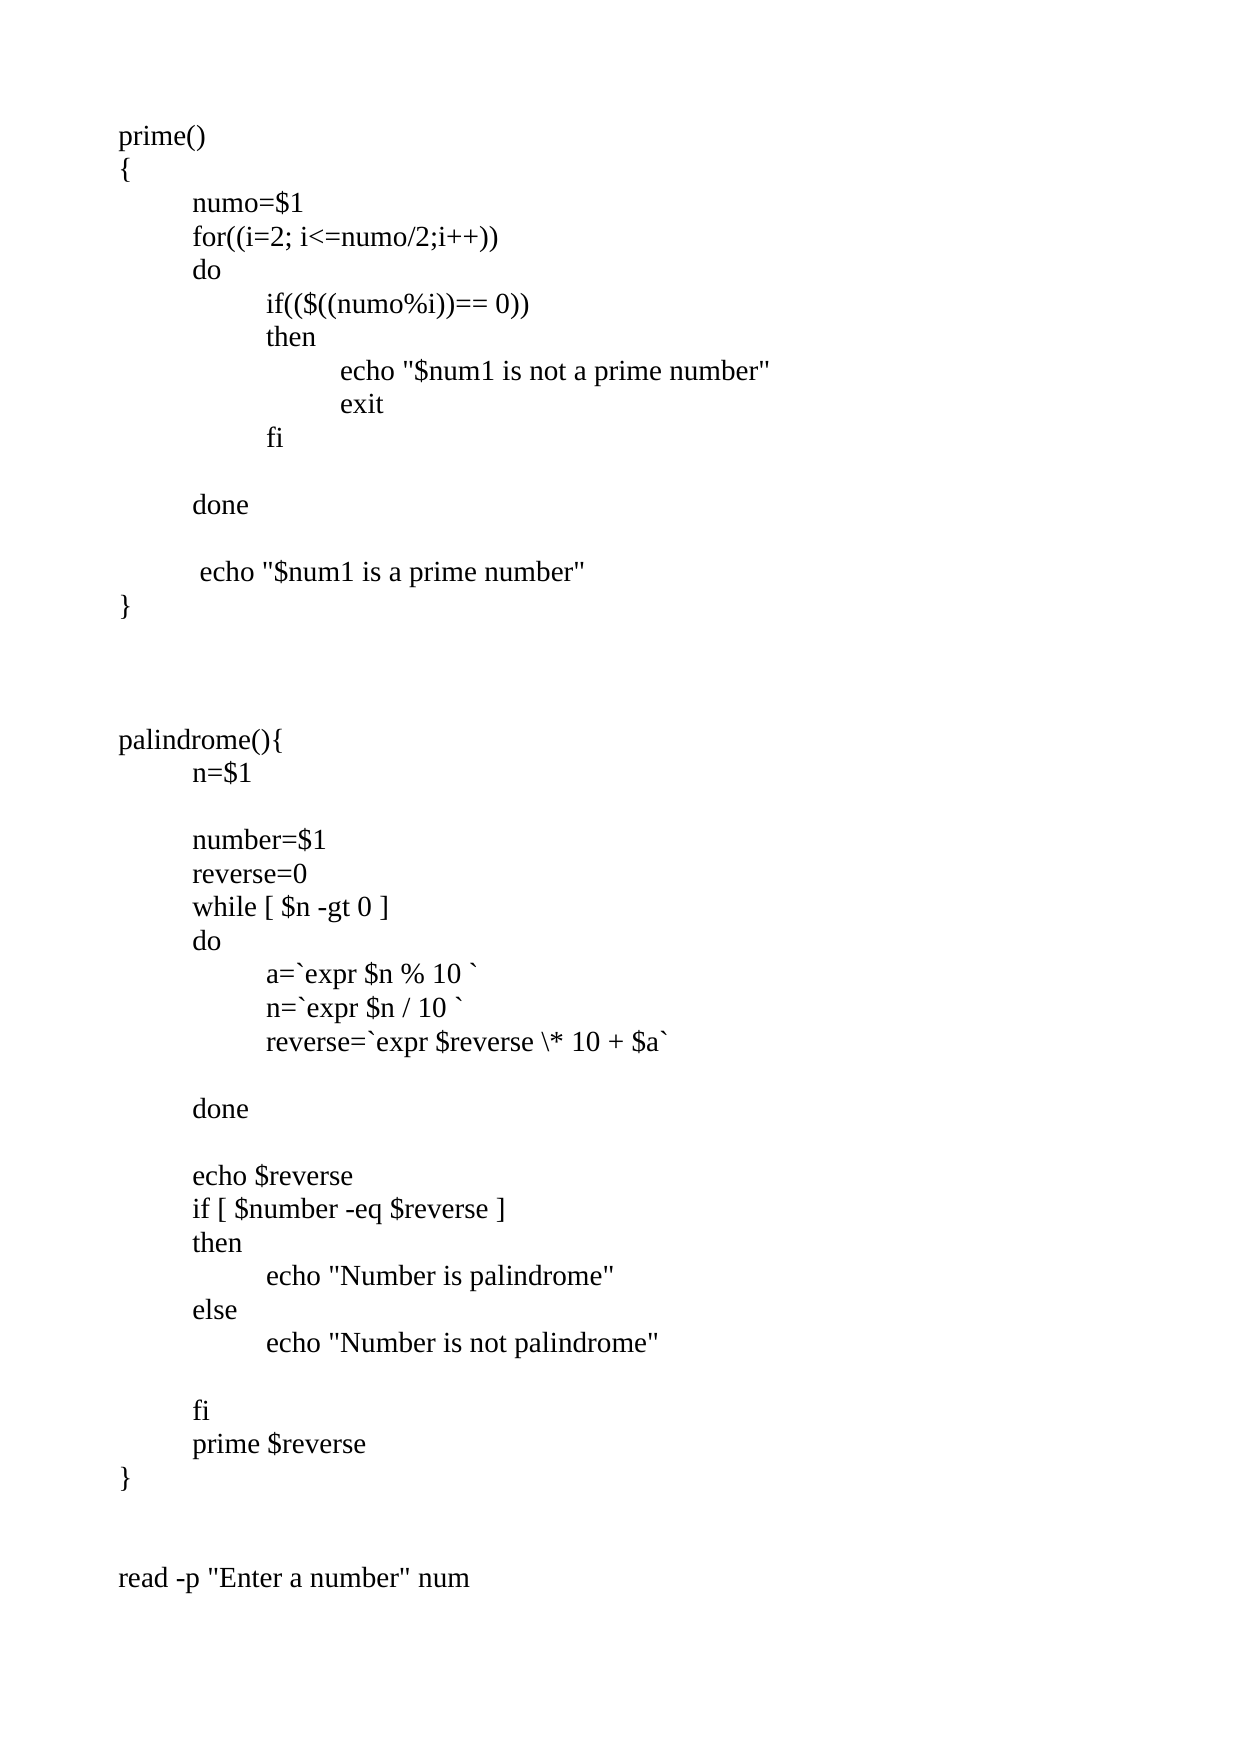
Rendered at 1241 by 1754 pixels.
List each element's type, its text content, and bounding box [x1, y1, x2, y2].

text prime $reverse [118, 1426, 1122, 1460]
text read -p "Enter a number" num [118, 1560, 1122, 1594]
text reverse=0 [118, 856, 1122, 889]
text then [118, 319, 1122, 353]
text done [118, 1091, 1122, 1124]
text exit [118, 386, 1122, 420]
text n=`expr $n / 10 ` [118, 990, 1122, 1024]
text fi [118, 420, 1122, 453]
text if [ $number -eq $reverse ] [118, 1191, 1122, 1225]
text echo "$num1 is not a prime number" [118, 353, 1122, 386]
text echo "$num1 is a prime number" [118, 554, 1122, 588]
text prime() [118, 118, 1122, 152]
text } [118, 588, 1122, 621]
text palindrome(){ [118, 722, 1122, 755]
text numo=$1 [118, 185, 1122, 219]
text n=$1 [118, 755, 1122, 789]
text reverse=`expr $reverse \* 10 + $a` [118, 1024, 1122, 1057]
text done [118, 487, 1122, 521]
text echo "Number is not palindrome" [118, 1326, 1122, 1359]
text if(($((numo%i))== 0)) [118, 286, 1122, 319]
text fi [118, 1393, 1122, 1426]
text echo "Number is palindrome" [118, 1258, 1122, 1292]
text a=`expr $n % 10 ` [118, 957, 1122, 990]
text then [118, 1225, 1122, 1258]
text do [118, 923, 1122, 957]
text do [118, 252, 1122, 286]
text number=$1 [118, 822, 1122, 856]
text echo $reverse [118, 1158, 1122, 1191]
text else [118, 1292, 1122, 1326]
text for((i=2; i<=numo/2;i++)) [118, 219, 1122, 252]
text { [118, 152, 1122, 185]
text while [ $n -gt 0 ] [118, 889, 1122, 923]
text } [118, 1460, 1122, 1493]
